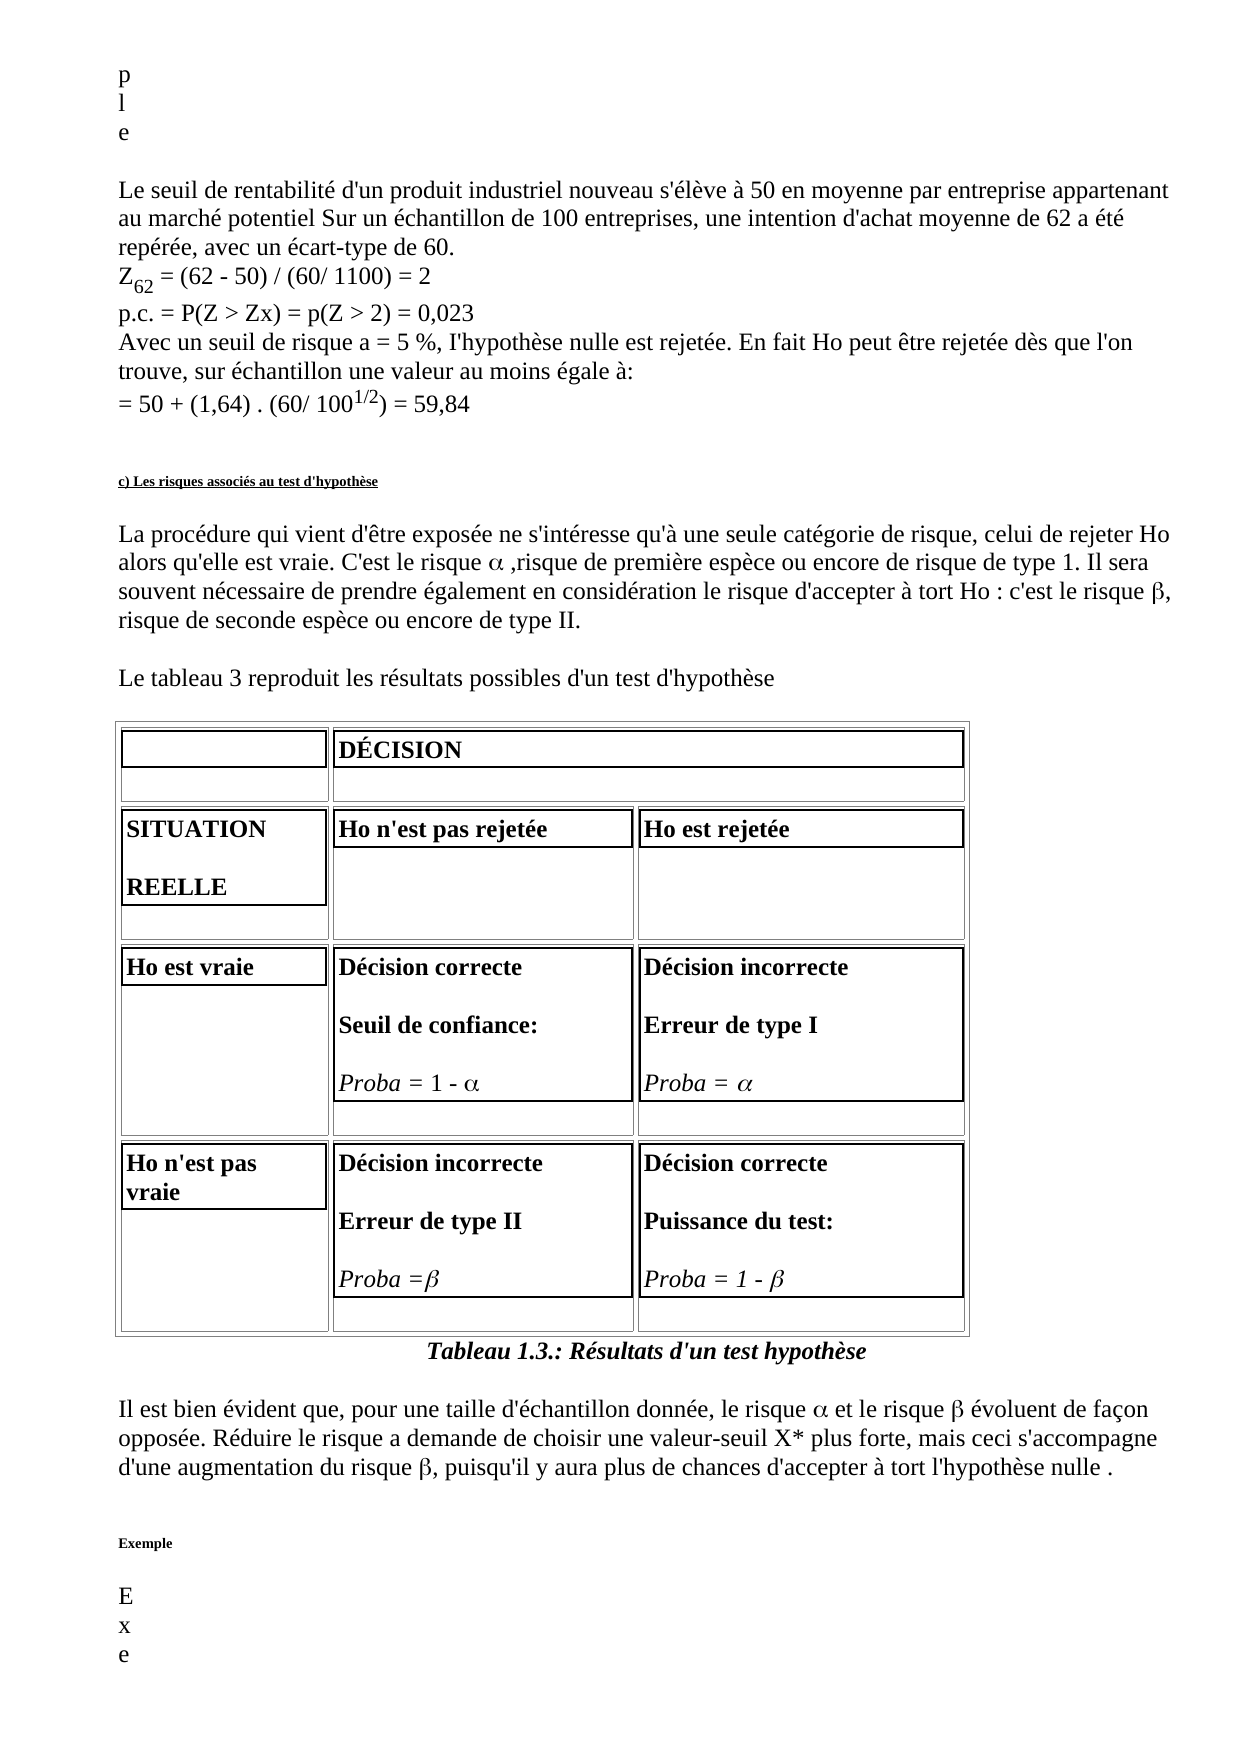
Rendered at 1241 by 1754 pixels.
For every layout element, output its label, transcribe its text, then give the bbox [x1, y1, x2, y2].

table_cell Ho est vraie [118, 939, 330, 1134]
text Il est bien évident que, pour une taille d'échantillon donnée, le risque a et le risque b évoluent de façon opposée. Réduire le risque a demande de choisir une valeur-seuil X* plus forte, mais ceci s'accompagne d'une augmentation du risque b, puisqu'il y aura plus de chances d'accepter à tort l'hypothèse nulle . [118, 1394, 1181, 1480]
table_cell Décision incorrecte Erreur de type I Proba = a [636, 939, 967, 1134]
text Le tableau 3 reproduit les résultats possibles d'un test d'hypothèse [118, 663, 1181, 692]
subtitle Exemple [118, 1535, 1181, 1552]
table_header [118, 722, 330, 801]
text E x e [118, 1581, 1181, 1667]
table_header [122, 768, 328, 801]
table_cell SITUATION REELLE [118, 801, 330, 939]
table_cell Décision incorrecte Erreur de type II Proba =b [330, 1135, 636, 1331]
table_cell Décision correcte Seuil de confiance: Proba = 1 - a [330, 939, 636, 1134]
text Tableau 1.3.: Résultats d'un test hypothèse [118, 1336, 1181, 1365]
table_header [123, 732, 325, 766]
table_cell Décision correcte Puissance du test: Proba = 1 - b [636, 1135, 967, 1331]
subtitle c) Les risques associés au test d'hypothèse [118, 472, 1181, 489]
text La procédure qui vient d'être exposée ne s'intéresse qu'à une seule catégorie de risque, celui de rejeter Ho alors qu'elle est vraie. C'est le risque a ,risque de première espèce ou encore de risque de type 1. Il sera souvent nécessaire de prendre également en considération le risque d'accepter à tort Ho : c'est le risque b, risque de seconde espèce ou encore de type II. [118, 519, 1181, 634]
table_cell Ho n'est pas rejetée [330, 801, 636, 939]
text p l e [118, 59, 1181, 145]
table_cell Ho n'est pas vraie [118, 1135, 330, 1331]
table_cell Ho est rejetée [636, 801, 967, 939]
text Le seuil de rentabilité d'un produit industriel nouveau s'élève à 50 en moyenne par entreprise appartenant au marché potentiel Sur un échantillon de 100 entreprises, une intention d'achat moyenne de 62 a été repérée, avec un écart-type de 60. Z62 = (62 - 50) / (60/ 1100) = 2 p.c. = P(Z > Zx) = p(Z > 2) = 0,023 Avec un seuil de risque a = 5 %, I'hypothèse nulle est rejetée. En fait Ho peut être rejetée dès que l'on trouve, sur échantillon une valeur au moins égale à: = 50 + (1,64) . (60/ 1001/2) = 59,84 [118, 175, 1181, 418]
table_header DÉCISION [330, 722, 967, 801]
